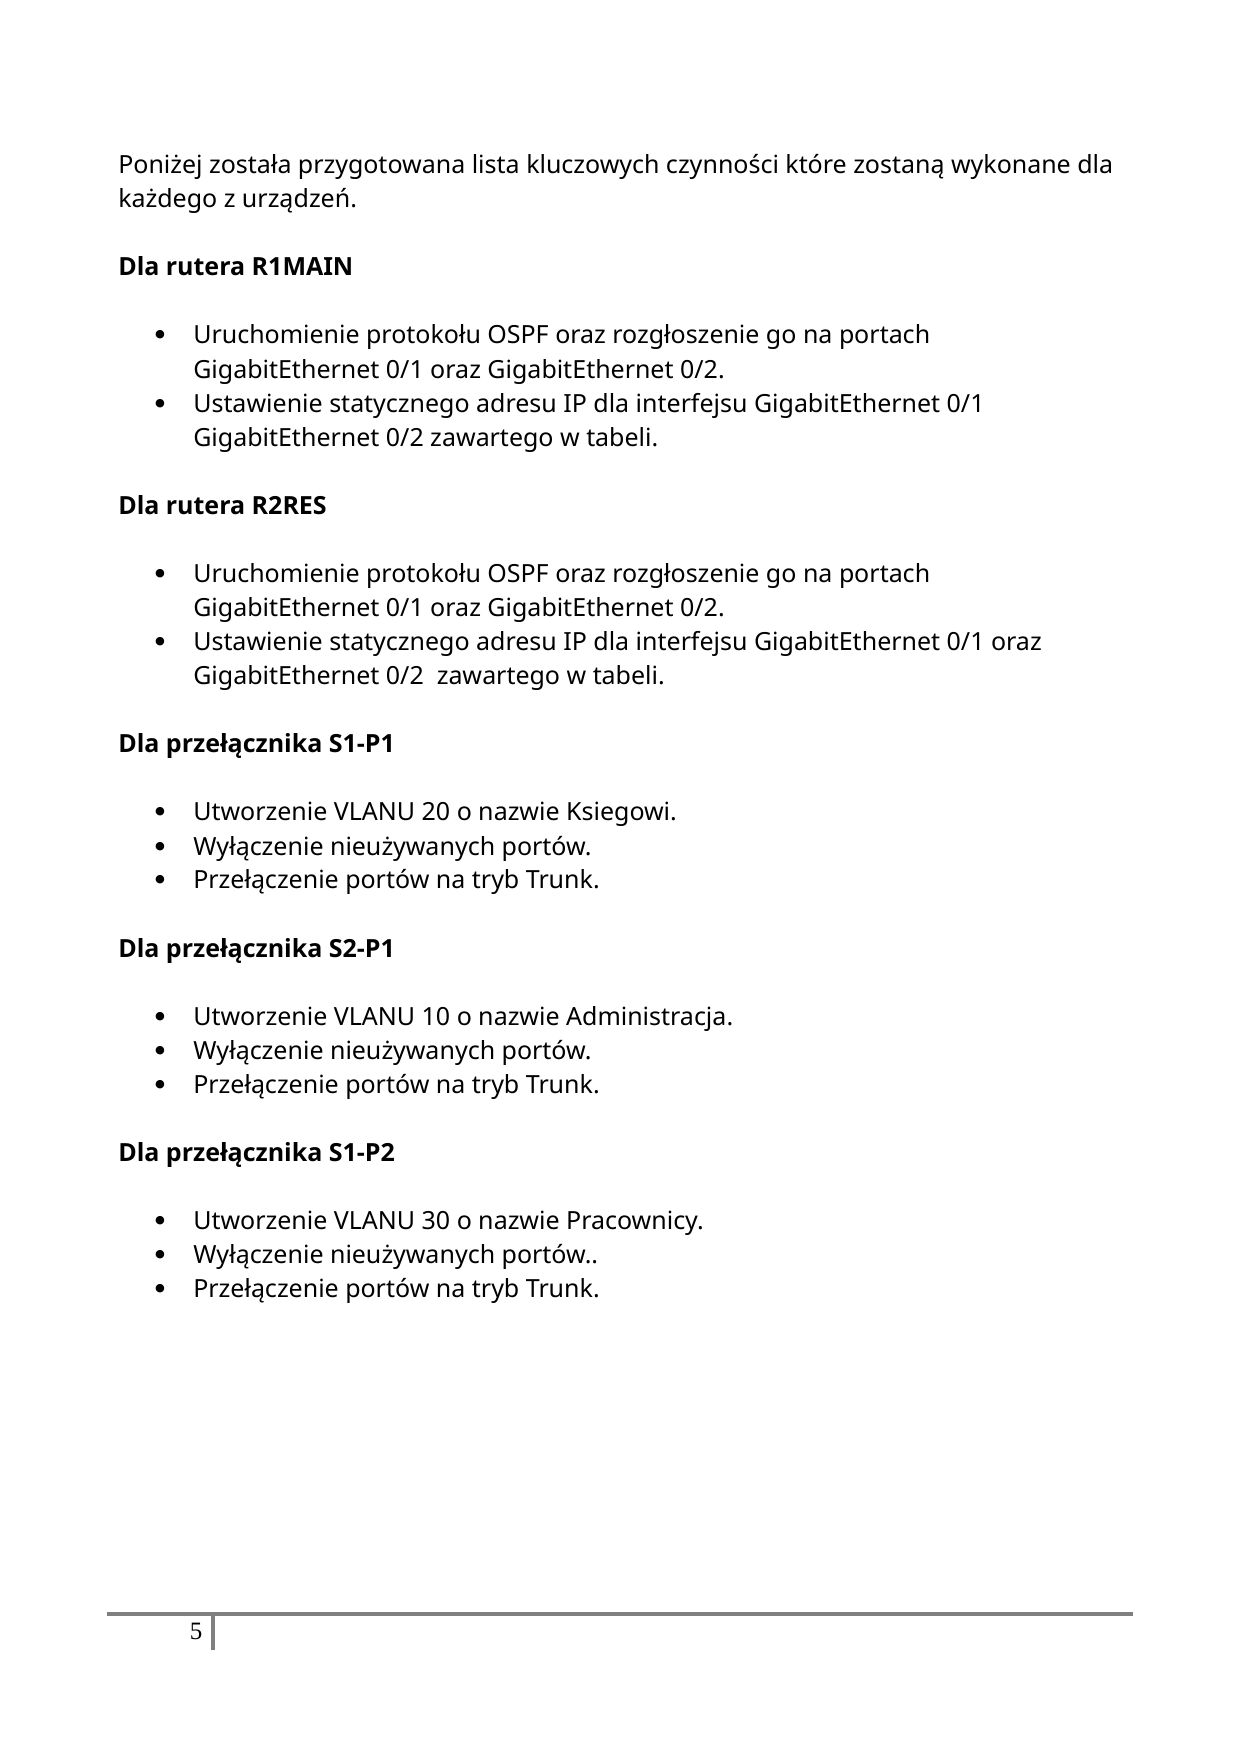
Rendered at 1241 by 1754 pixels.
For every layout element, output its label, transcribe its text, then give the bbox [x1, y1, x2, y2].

list Uruchomienie protokołu OSPF oraz rozgłoszenie go na portach GigabitEthernet 0/1 oraz GigabitEthernet 0/2. [156, 556, 1122, 624]
list Utworzenie VLANU 20 o nazwie Ksiegowi. [156, 794, 1122, 828]
text Dla rutera R2RES [118, 487, 1122, 522]
list Przełączenie portów na tryb Trunk. [156, 862, 1122, 896]
list Ustawienie statycznego adresu IP dla interfejsu GigabitEthernet 0/1 GigabitEthernet 0/2 zawartego w tabeli. [156, 385, 1122, 487]
list Wyłączenie nieużywanych portów. [156, 828, 1122, 862]
list Ustawienie statycznego adresu IP dla interfejsu GigabitEthernet 0/1 oraz GigabitEthernet 0/2 zawartego w tabeli. [156, 624, 1122, 692]
list Przełączenie portów na tryb Trunk. [156, 1067, 1122, 1101]
text Poniżej została przygotowana lista kluczowych czynności które zostaną wykonane dla każdego z urządzeń. [118, 147, 1122, 215]
text Dla przełącznika S2-P1 [118, 930, 1122, 964]
text Dla przełącznika S1-P2 [118, 1135, 1122, 1169]
text Dla rutera R1MAIN [118, 249, 1122, 283]
list Wyłączenie nieużywanych portów.. [156, 1237, 1122, 1271]
list Wyłączenie nieużywanych portów. [156, 1032, 1122, 1067]
list Utworzenie VLANU 30 o nazwie Pracownicy. [156, 1203, 1122, 1237]
list Uruchomienie protokołu OSPF oraz rozgłoszenie go na portach GigabitEthernet 0/1 oraz GigabitEthernet 0/2. [156, 317, 1122, 385]
text Dla przełącznika S1-P1 [118, 726, 1122, 760]
list Utworzenie VLANU 10 o nazwie Administracja. [156, 998, 1122, 1032]
list Przełączenie portów na tryb Trunk. [156, 1271, 1122, 1305]
